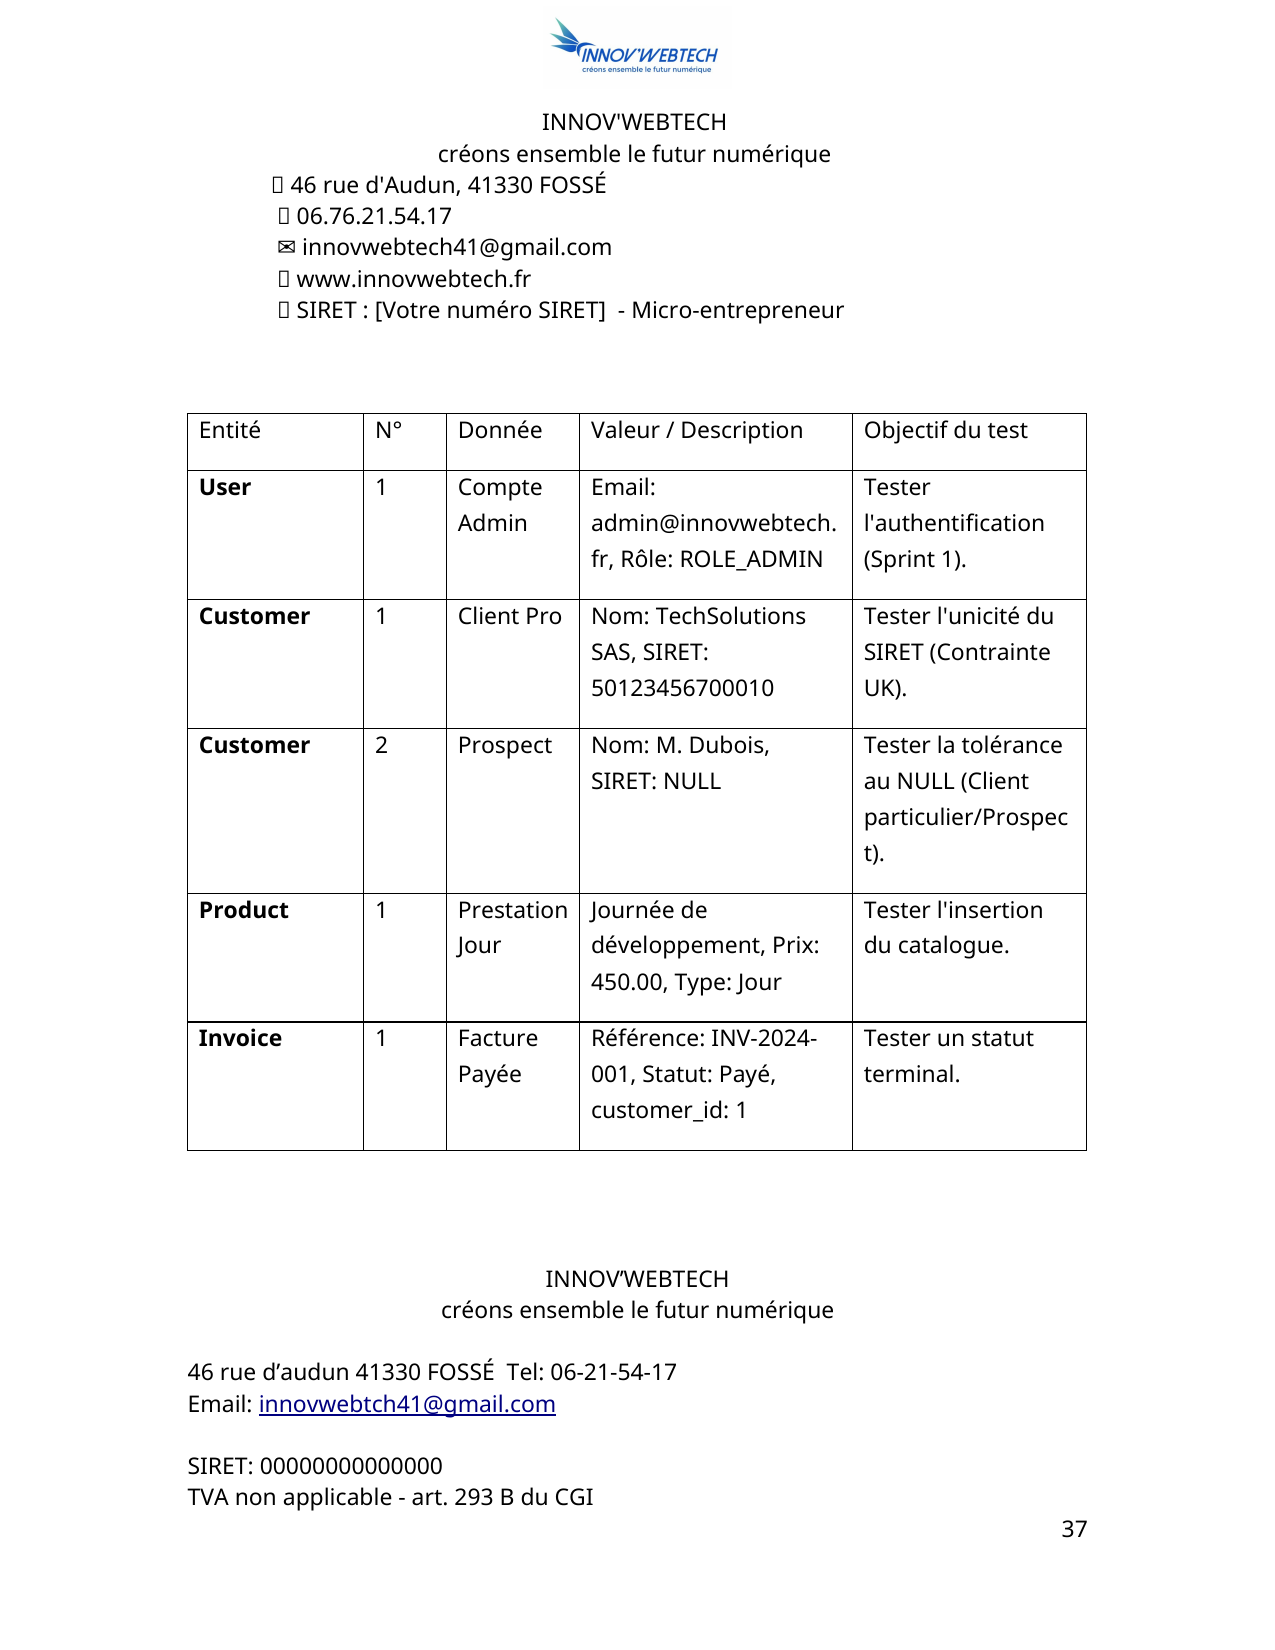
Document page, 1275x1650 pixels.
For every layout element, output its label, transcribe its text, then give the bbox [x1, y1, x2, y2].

table_cell 1 [364, 471, 446, 599]
table_cell Email: admin@innovwebtech.fr, Rôle: ROLE_ADMIN [580, 471, 852, 599]
table_cell Customer [188, 729, 363, 892]
table_header Valeur / Description [580, 414, 852, 470]
table_cell Invoice [188, 1023, 363, 1150]
table_cell Compte Admin [447, 471, 579, 599]
table_cell 1 [364, 600, 446, 728]
table_cell 2 [364, 729, 446, 892]
table_cell Référence: INV-2024-001, Statut: Payé, customer_id: 1 [580, 1023, 852, 1150]
table_cell Product [188, 894, 363, 1021]
table_cell Tester l'unicité du SIRET (Contrainte UK). [853, 600, 1086, 728]
table_header Objectif du test [853, 414, 1086, 470]
table_cell Tester la tolérance au NULL (Client particulier/Prospect). [853, 729, 1086, 892]
table_cell Prestation Jour [447, 894, 579, 1021]
table_header Entité [188, 414, 363, 470]
table_cell Nom: M. Dubois, SIRET: NULL [580, 729, 852, 892]
table_cell Prospect [447, 729, 579, 892]
table_cell Tester l'insertion du catalogue. [853, 894, 1086, 1021]
table_cell User [188, 471, 363, 599]
table_cell Journée de développement, Prix: 450.00, Type: Jour [580, 894, 852, 1021]
table_cell Tester un statut terminal. [853, 1023, 1086, 1150]
table_cell Tester l'authentification (Sprint 1). [853, 471, 1086, 599]
table_header N° [364, 414, 446, 470]
table_cell Customer [188, 600, 363, 728]
table_cell 1 [364, 894, 446, 1021]
table_cell 1 [364, 1023, 446, 1150]
table_cell Client Pro [447, 600, 579, 728]
table_cell Nom: TechSolutions SAS, SIRET: 50123456700010 [580, 600, 852, 728]
table_header Donnée [447, 414, 579, 470]
table_cell Facture Payée [447, 1023, 579, 1150]
